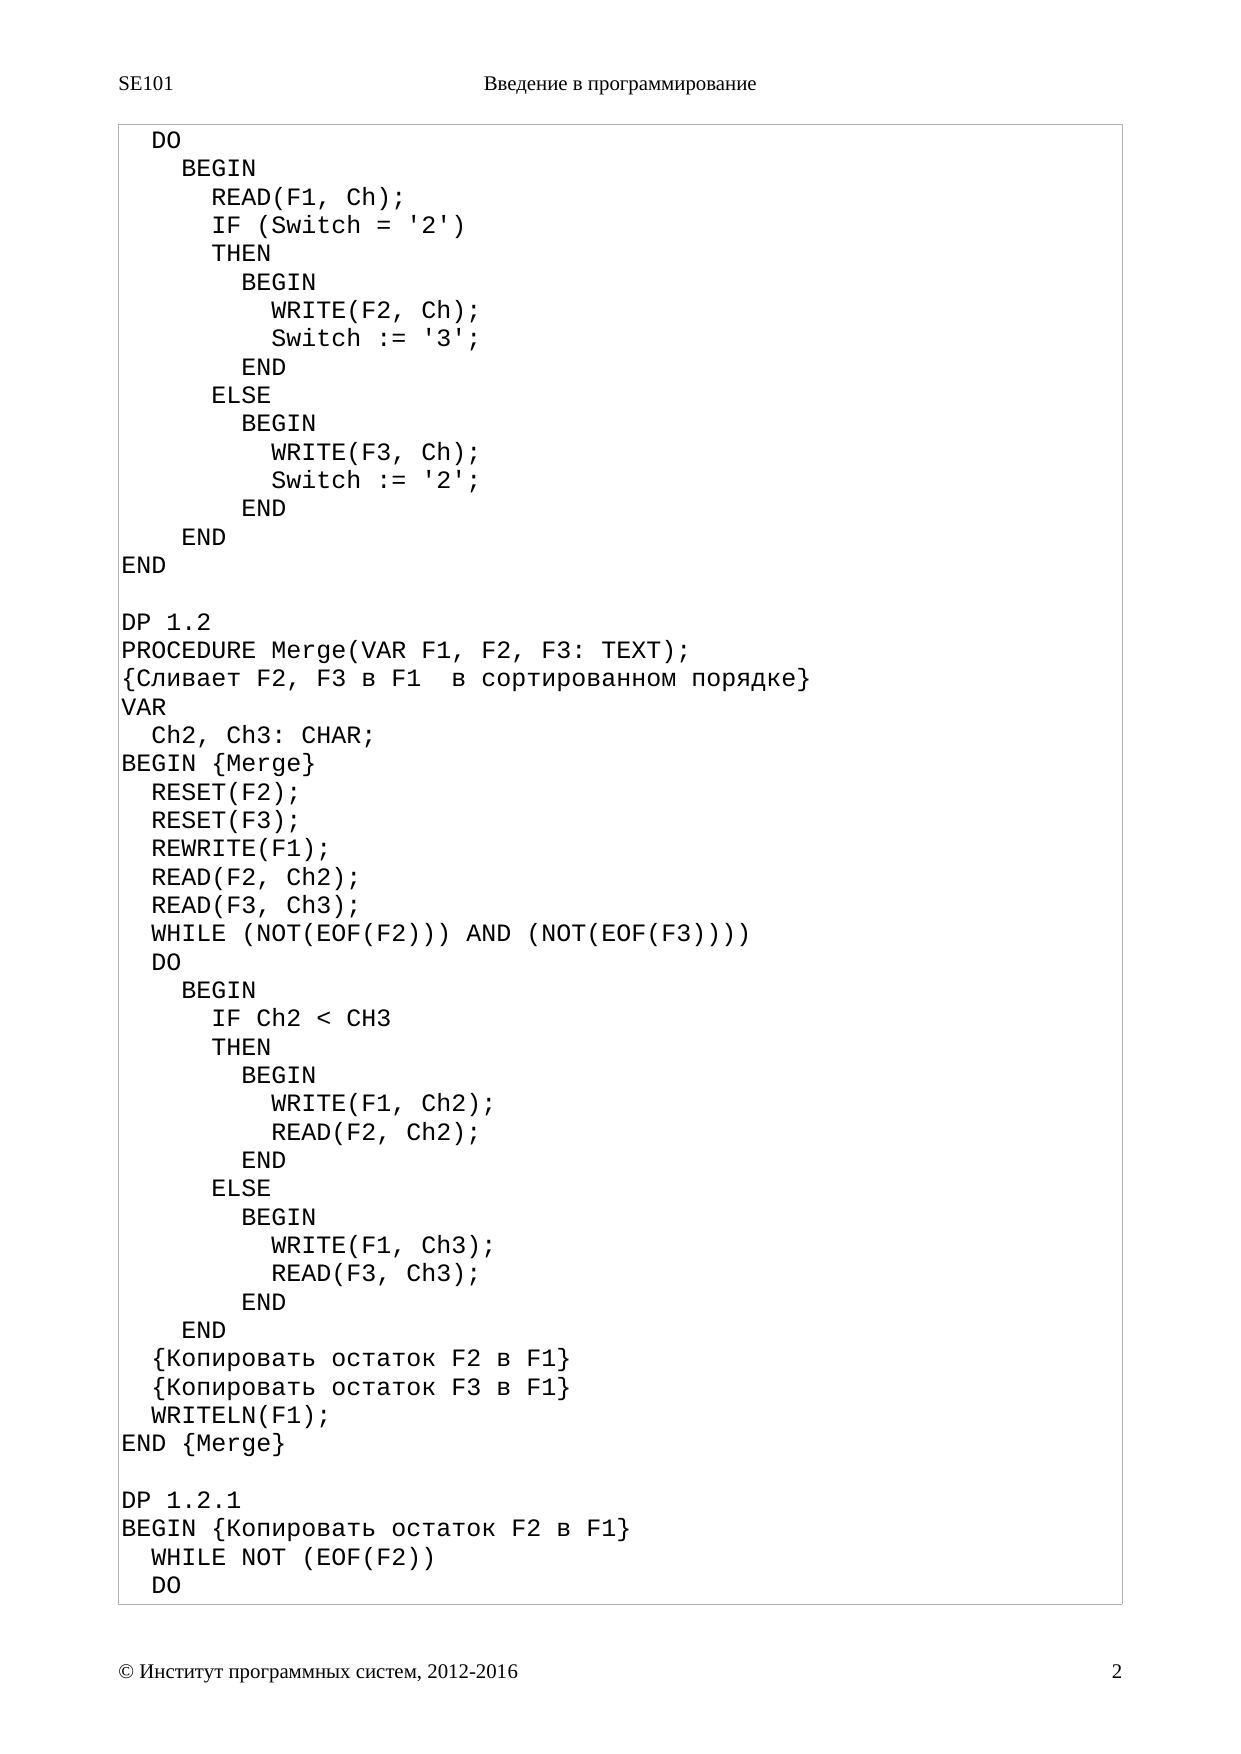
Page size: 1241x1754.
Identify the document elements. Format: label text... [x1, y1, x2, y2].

text BEGIN [119, 153, 1122, 181]
text BEGIN [119, 266, 1122, 294]
text IF Ch2 < CH3 [119, 1003, 1122, 1031]
text THEN [119, 1031, 1122, 1059]
text BEGIN [119, 1059, 1122, 1088]
text {Сливает F2, F3 в F1 в сортированном порядке} [119, 663, 1122, 691]
text Switch := '2'; [119, 464, 1122, 493]
text END {Merge} [119, 1428, 1122, 1459]
text END [119, 1314, 1122, 1343]
text END [119, 1144, 1122, 1173]
text Switch := '3'; [119, 323, 1122, 351]
text WRITE(F1, Ch2); [119, 1088, 1122, 1116]
text ELSE [119, 379, 1122, 408]
text READ(F2, Ch2); [119, 1116, 1122, 1144]
text DO [119, 125, 1122, 153]
text WRITE(F1, Ch3); [119, 1229, 1122, 1258]
text BEGIN {Копировать остаток F2 в F1} [119, 1513, 1122, 1541]
text DP 1.2.1 [119, 1484, 1122, 1513]
text WRITELN(F1); [119, 1399, 1122, 1428]
text END [119, 549, 1122, 581]
text RESET(F2); [119, 776, 1122, 804]
text WRITE(F2, Ch); [119, 294, 1122, 323]
text {Копировать остаток F2 в F1} [119, 1343, 1122, 1371]
text WRITE(F3, Ch); [119, 436, 1122, 464]
text PROCEDURE Merge(VAR F1, F2, F3: TEXT); [119, 634, 1122, 663]
text READ(F2, Ch2); [119, 861, 1122, 889]
text THEN [119, 238, 1122, 266]
text WHILE (NOT(EOF(F2))) AND (NOT(EOF(F3)))) [119, 918, 1122, 946]
text WHILE NOT (EOF(F2)) [119, 1541, 1122, 1569]
text BEGIN [119, 408, 1122, 436]
text BEGIN [119, 974, 1122, 1003]
text DP 1.2 [119, 606, 1122, 634]
text {Копировать остаток F3 в F1} [119, 1371, 1122, 1399]
text READ(F3, Ch3); [119, 1258, 1122, 1286]
text END [119, 493, 1122, 521]
text DO [119, 1569, 1122, 1604]
text Ch2, Ch3: CHAR; [119, 719, 1122, 748]
text VAR [119, 691, 1122, 719]
text END [119, 351, 1122, 379]
text REWRITE(F1); [119, 833, 1122, 861]
text READ(F3, Ch3); [119, 889, 1122, 918]
text END [119, 521, 1122, 549]
text IF (Switch = '2') [119, 209, 1122, 238]
text ELSE [119, 1173, 1122, 1201]
text READ(F1, Ch); [119, 181, 1122, 209]
text BEGIN [119, 1201, 1122, 1229]
text END [119, 1286, 1122, 1314]
text RESET(F3); [119, 804, 1122, 833]
text DO [119, 946, 1122, 974]
text BEGIN {Merge} [119, 748, 1122, 776]
